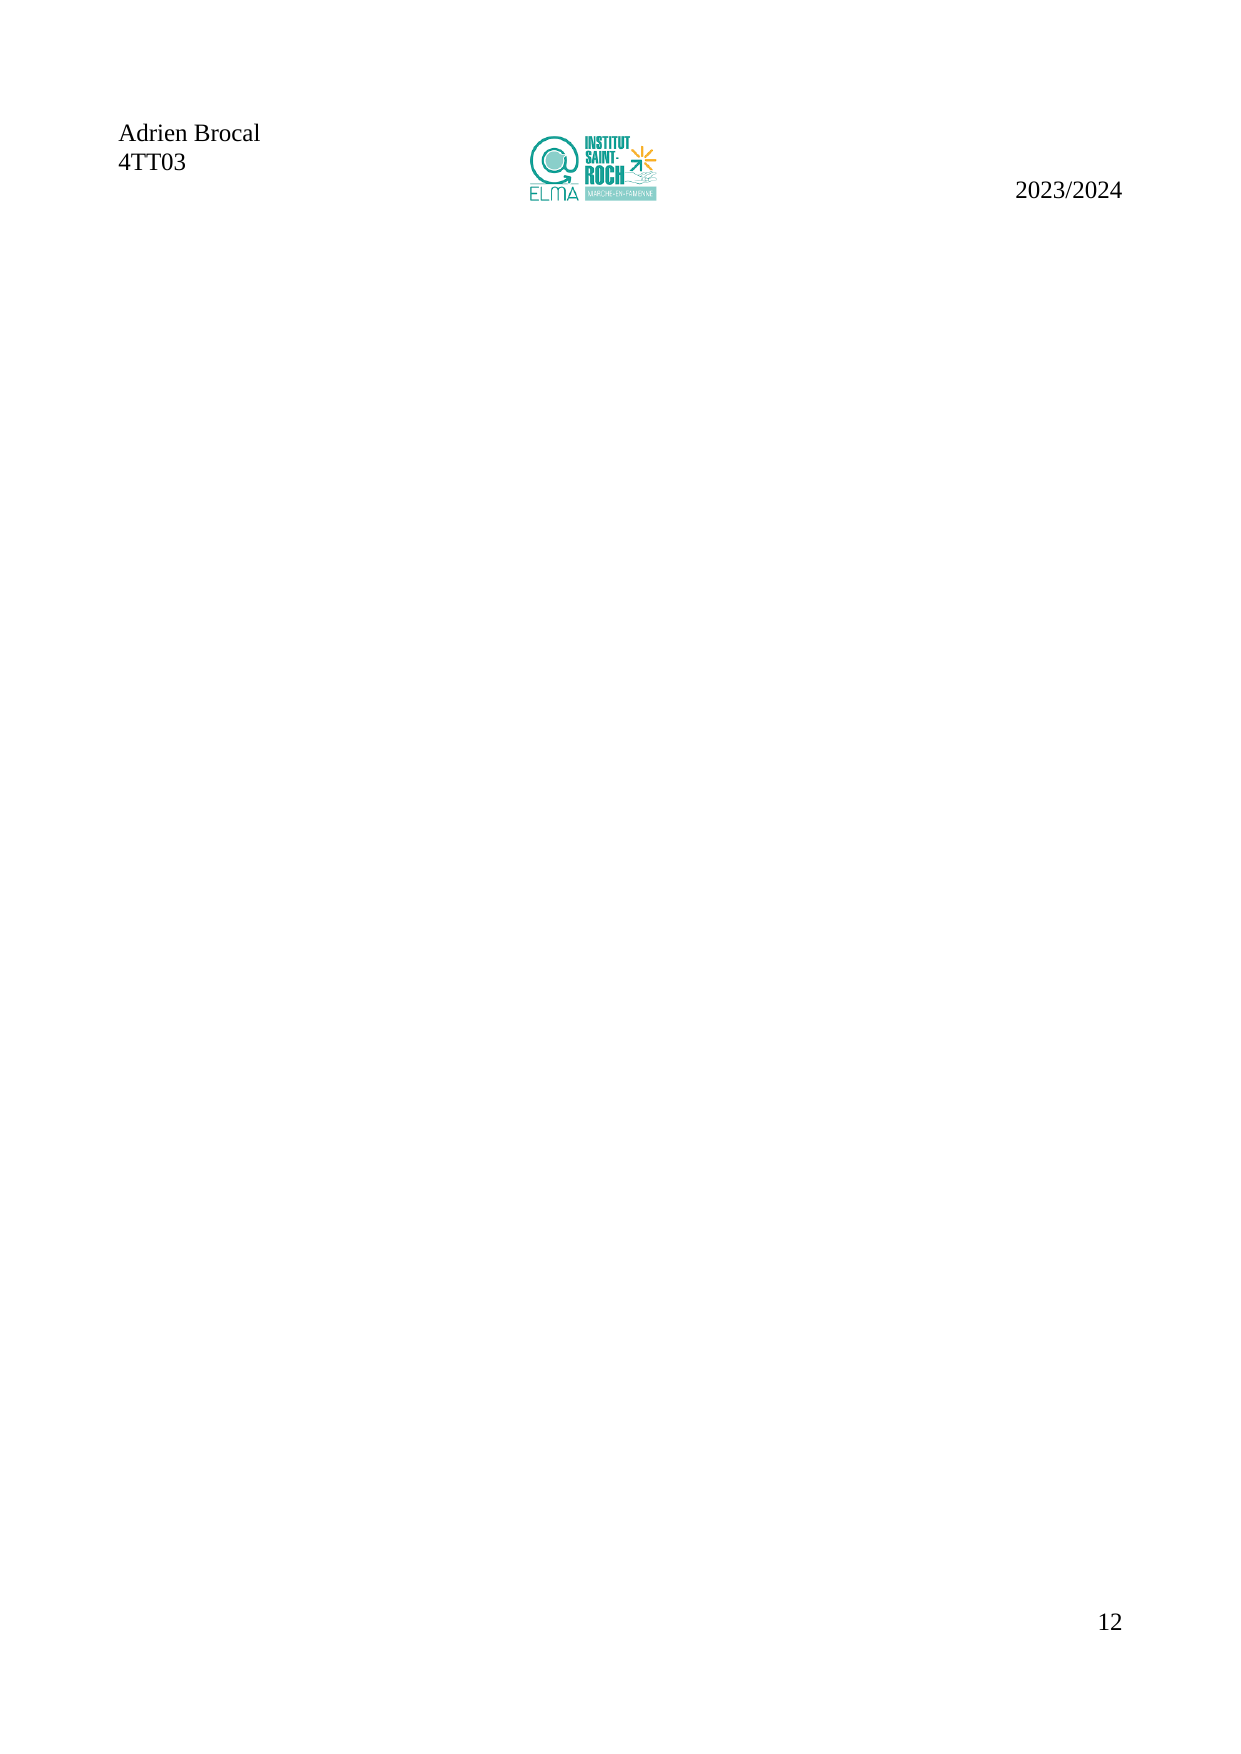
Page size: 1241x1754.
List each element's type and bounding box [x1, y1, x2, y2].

picture [511, 86, 664, 240]
